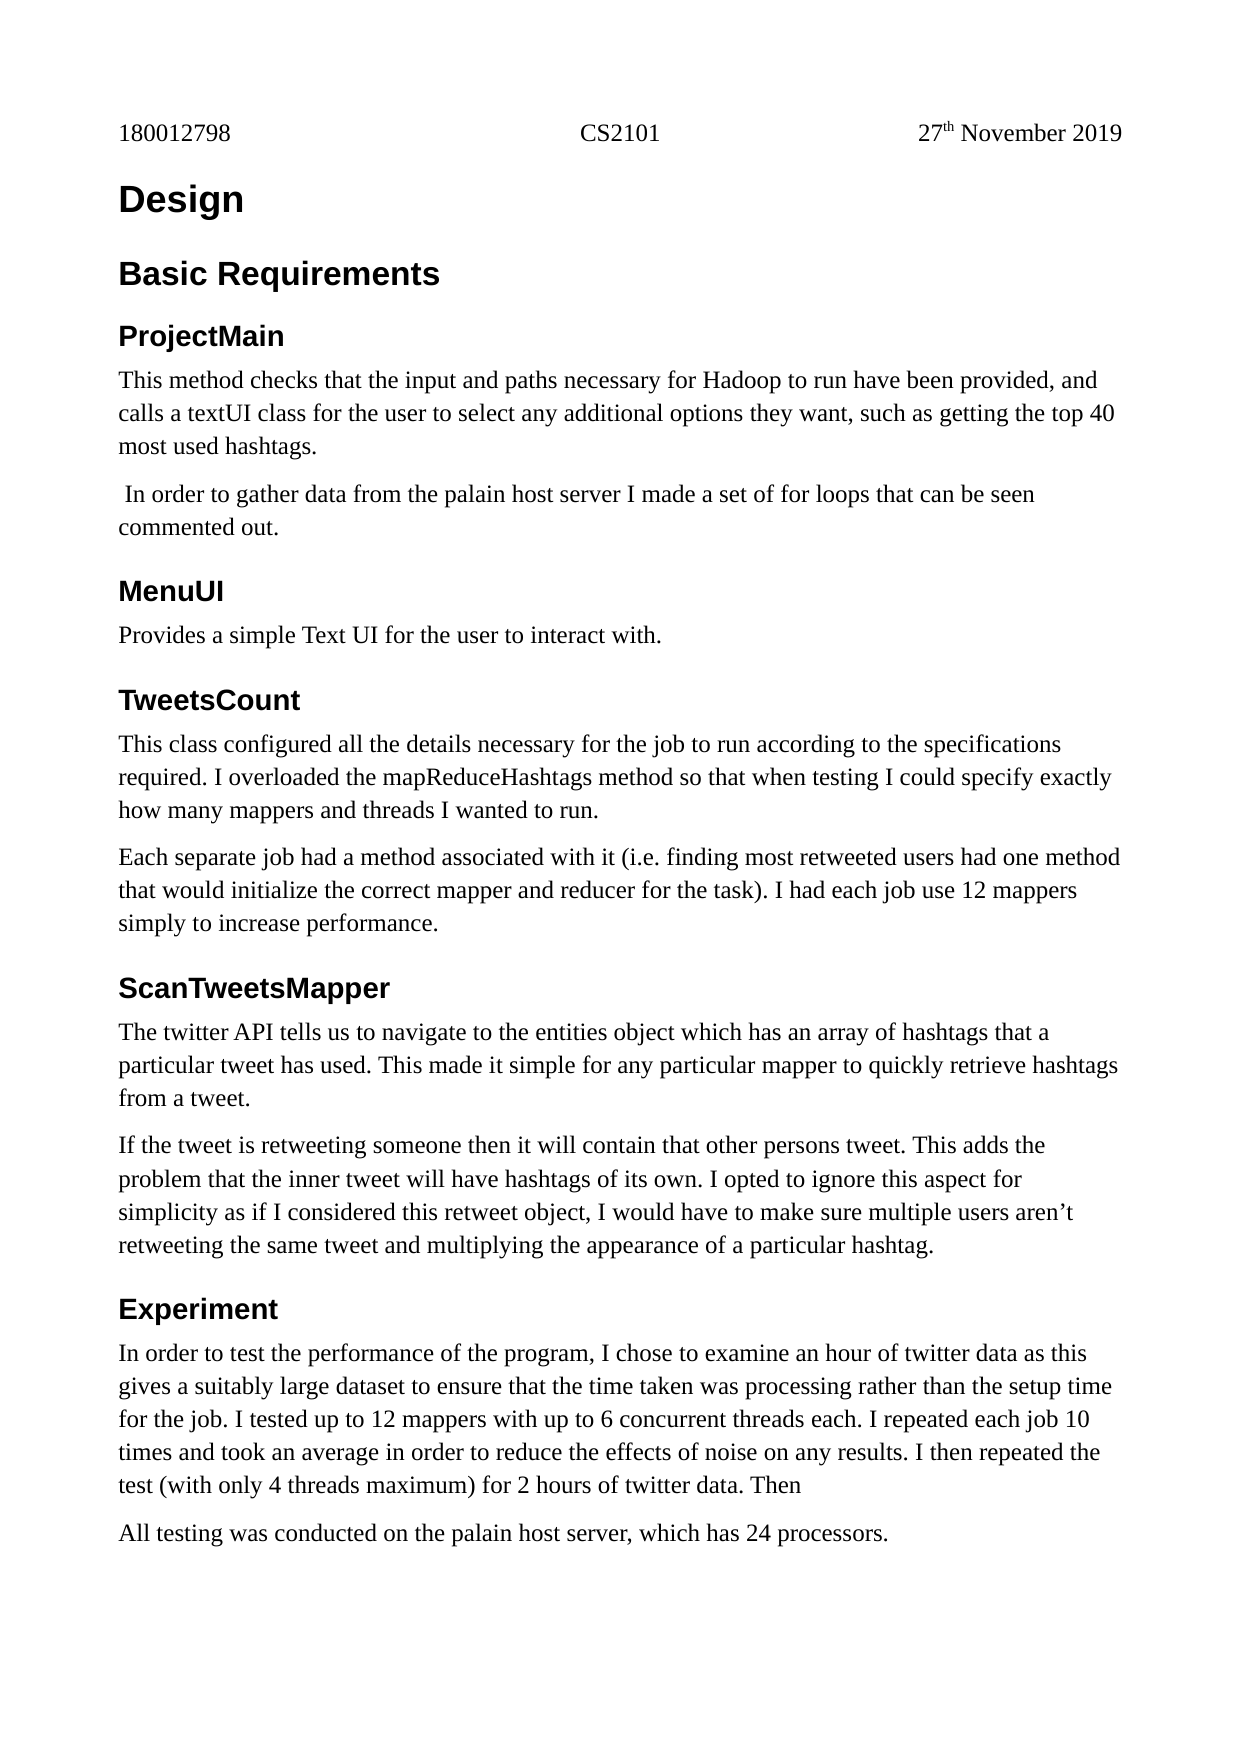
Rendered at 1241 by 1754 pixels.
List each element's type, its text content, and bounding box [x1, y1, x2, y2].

text Each separate job had a method associated with it (i.e. finding most retweeted users had one method that would initialize the correct mapper and reducer for the task). I had each job use 12 mappers simply to increase performance. [118, 842, 1122, 937]
text Provides a simple Text UI for the user to interact with. [118, 620, 1122, 649]
subtitle Basic Requirements [118, 253, 1122, 292]
text This method checks that the input and paths necessary for Hadoop to run have been provided, and calls a textUI class for the user to select any additional options they want, such as getting the top 40 most used hashtags. [118, 365, 1122, 460]
text In order to gather data from the palain host server I made a set of for loops that can be seen commented out. [118, 479, 1122, 541]
subtitle Experiment [118, 1292, 1122, 1326]
text All testing was conducted on the palain host server, which has 24 processors. [118, 1518, 1122, 1547]
subtitle TweetsCount [118, 683, 1122, 716]
text The twitter API tells us to navigate to the entities object which has an array of hashtags that a particular tweet has used. This made it simple for any particular mapper to quickly retrieve hashtags from a tweet. [118, 1017, 1122, 1112]
text This class configured all the details necessary for the job to run according to the specifications required. I overloaded the mapReduceHashtags method so that when testing I could specify exactly how many mappers and threads I wanted to run. [118, 729, 1122, 824]
text In order to test the performance of the program, I chose to examine an hour of twitter data as this gives a suitably large dataset to ensure that the time taken was processing rather than the setup time for the job. I tested up to 12 mappers with up to 6 concurrent threads each. I repeated each job 10 times and took an average in order to reduce the effects of noise on any results. I then repeated the test (with only 4 threads maximum) for 2 hours of twitter data. Then [118, 1338, 1122, 1499]
subtitle Design [118, 176, 1122, 220]
subtitle ScanTweetsMapper [118, 971, 1122, 1004]
text If the tweet is retweeting someone then it will contain that other persons tweet. This adds the problem that the inner tweet will have hashtags of its own. I opted to ignore this aspect for simplicity as if I considered this retweet object, I would have to make sure multiple users aren’t retweeting the same tweet and multiplying the appearance of a particular hashtag. [118, 1131, 1122, 1258]
subtitle MenuUI [118, 574, 1122, 608]
subtitle ProjectMain [118, 319, 1122, 353]
